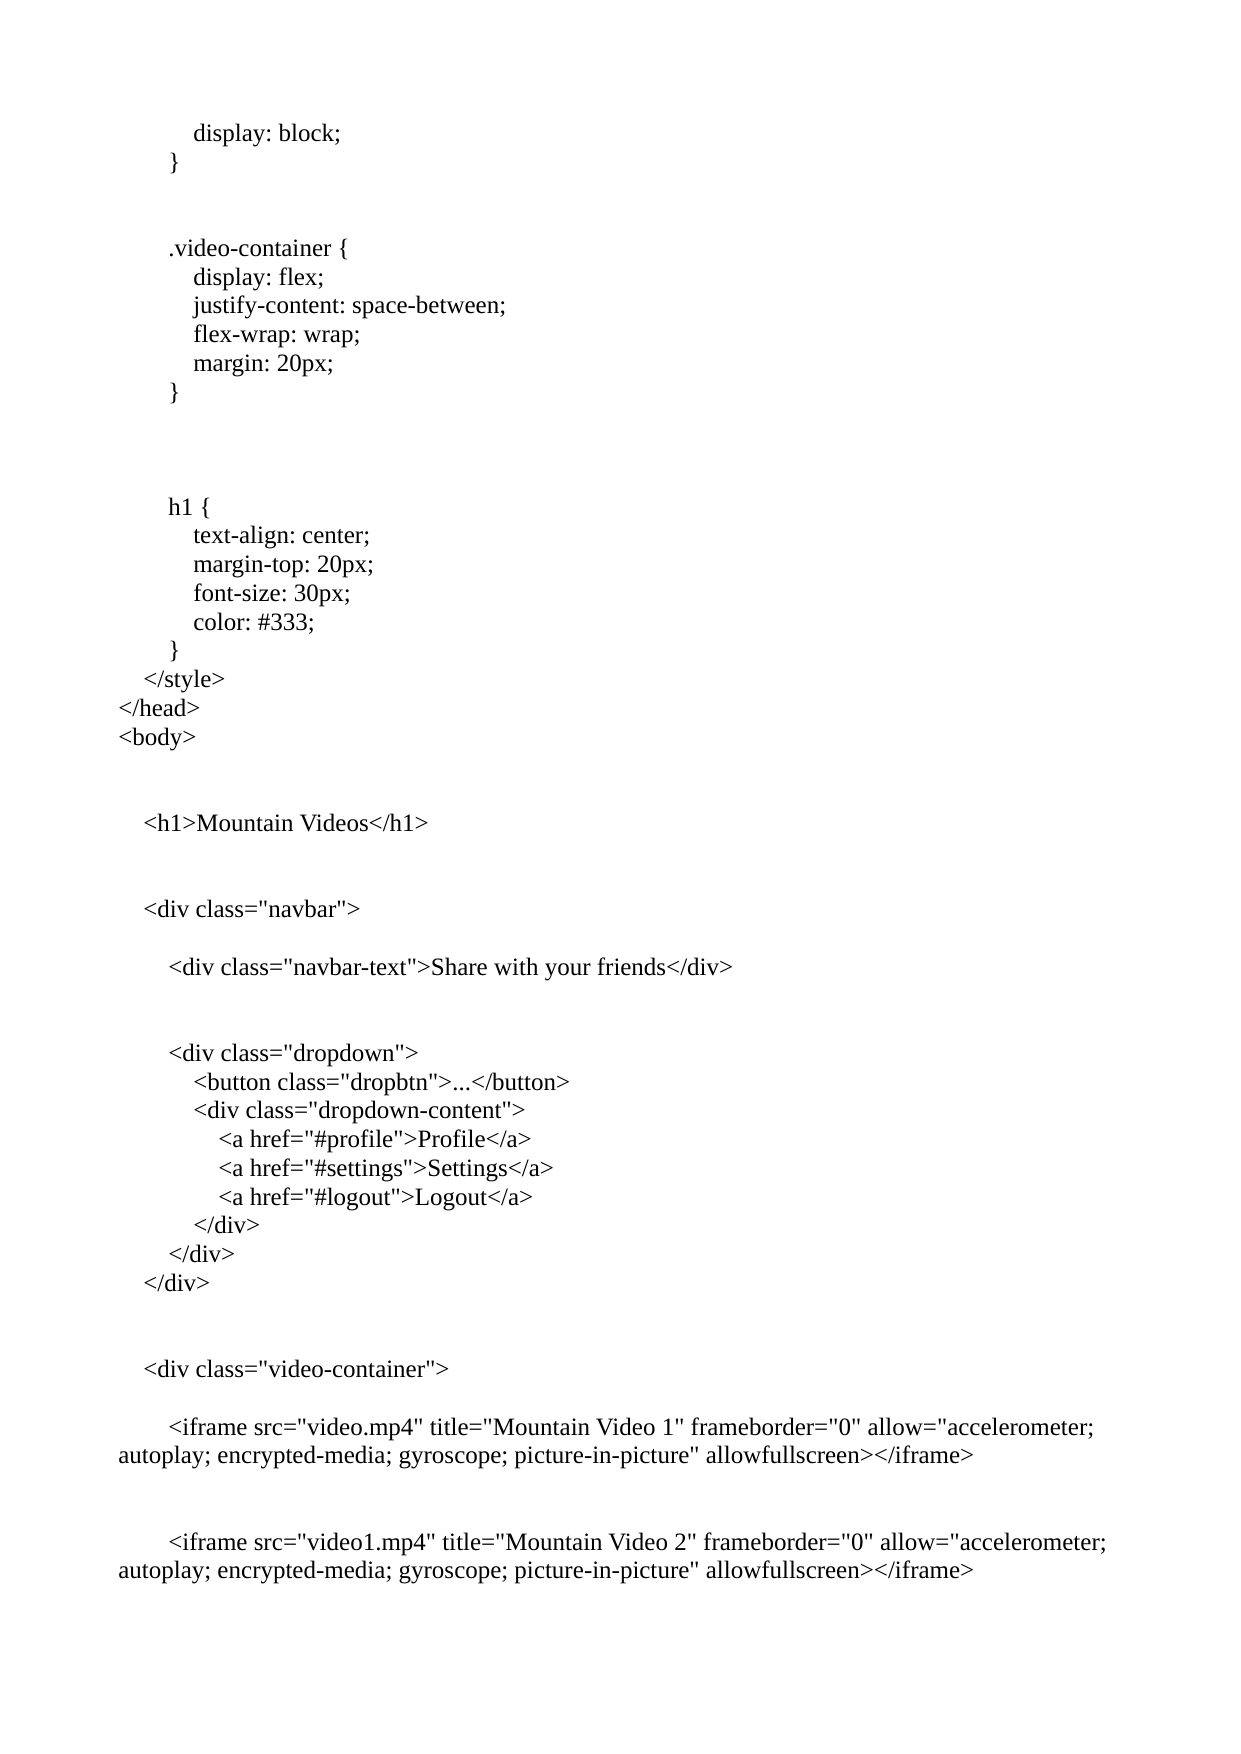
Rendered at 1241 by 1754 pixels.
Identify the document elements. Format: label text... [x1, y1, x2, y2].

text <div class="navbar"> [118, 894, 1122, 923]
text <div class="dropdown-content"> [118, 1096, 1122, 1124]
text <a href="#logout">Logout</a> [118, 1182, 1122, 1211]
text margin-top: 20px; [118, 549, 1122, 578]
text h1 { [118, 492, 1122, 521]
text <body> [118, 722, 1122, 751]
text </div> [118, 1268, 1122, 1297]
text </head> [118, 693, 1122, 722]
text } [118, 147, 1122, 176]
text <iframe src="video1.mp4" title="Mountain Video 2" frameborder="0" allow="accelerometer; autoplay; encrypted-media; gyroscope; picture-in-picture" allowfullscreen></iframe> [118, 1527, 1122, 1584]
text </style> [118, 664, 1122, 693]
text margin: 20px; [118, 348, 1122, 377]
text </div> [118, 1211, 1122, 1239]
text .video-container { [118, 233, 1122, 262]
text </div> [118, 1239, 1122, 1268]
text <div class="navbar-text">Share with your friends</div> [118, 952, 1122, 981]
text color: #333; [118, 607, 1122, 636]
text <button class="dropbtn">...</button> [118, 1067, 1122, 1096]
text text-align: center; [118, 521, 1122, 549]
text justify-content: space-between; [118, 291, 1122, 319]
text display: block; [118, 118, 1122, 147]
text } [118, 636, 1122, 664]
text <h1>Mountain Videos</h1> [118, 808, 1122, 837]
text } [118, 377, 1122, 406]
text display: flex; [118, 262, 1122, 291]
text <div class="dropdown"> [118, 1038, 1122, 1067]
text <a href="#profile">Profile</a> [118, 1124, 1122, 1153]
text <div class="video-container"> [118, 1354, 1122, 1383]
text flex-wrap: wrap; [118, 319, 1122, 348]
text <a href="#settings">Settings</a> [118, 1153, 1122, 1182]
text <iframe src="video.mp4" title="Mountain Video 1" frameborder="0" allow="accelerometer; autoplay; encrypted-media; gyroscope; picture-in-picture" allowfullscreen></iframe> [118, 1412, 1122, 1469]
text font-size: 30px; [118, 578, 1122, 607]
